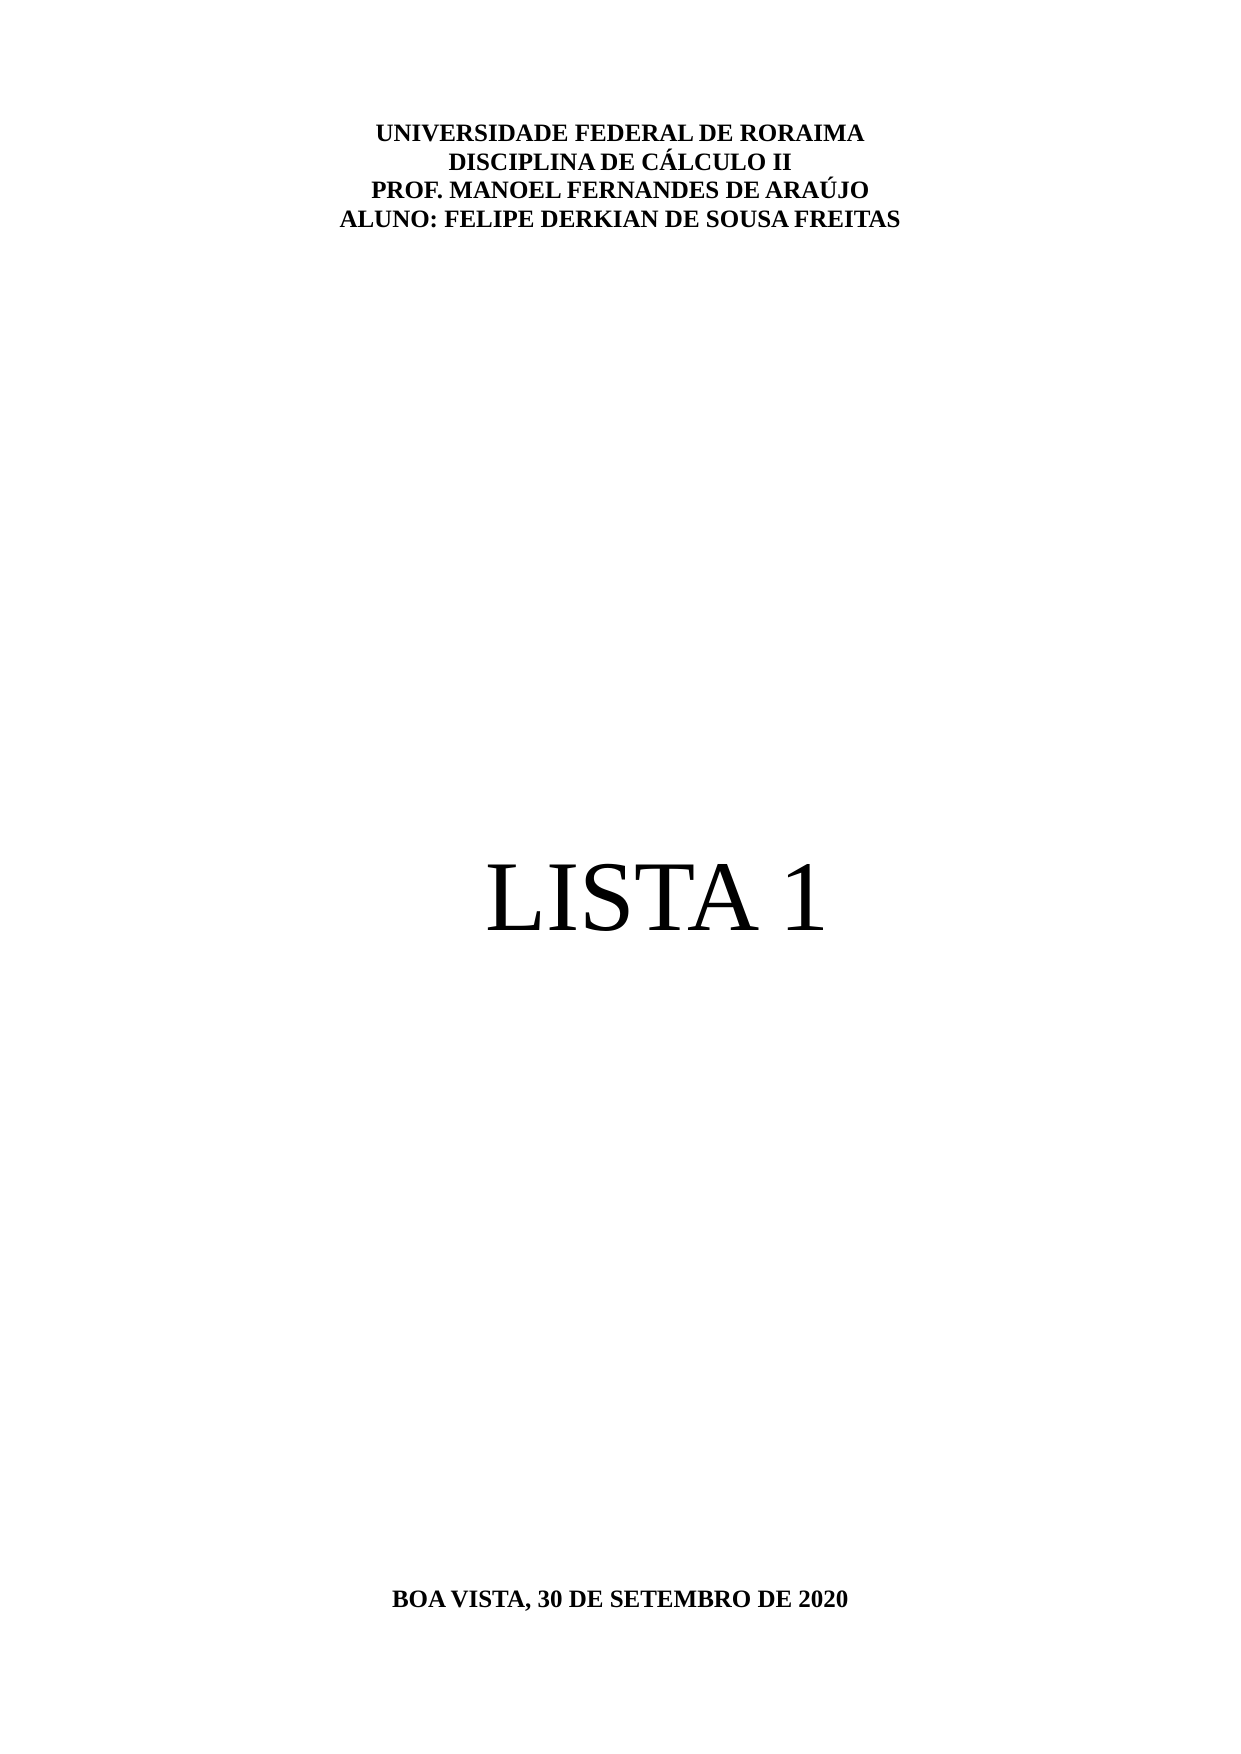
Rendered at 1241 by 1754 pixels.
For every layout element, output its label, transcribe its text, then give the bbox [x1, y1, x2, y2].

text DISCIPLINA DE CÁLCULO II [118, 147, 1122, 176]
text BOA VISTA, 30 DE SETEMBRO DE 2020 [118, 1584, 1122, 1613]
text UNIVERSIDADE FEDERAL DE RORAIMA [118, 118, 1122, 147]
text ALUNO: FELIPE DERKIAN DE SOUSA FREITAS [118, 204, 1122, 233]
text PROF. MANOEL FERNANDES DE ARAÚJO [118, 176, 1122, 204]
text LISTA 1 [118, 837, 1122, 952]
